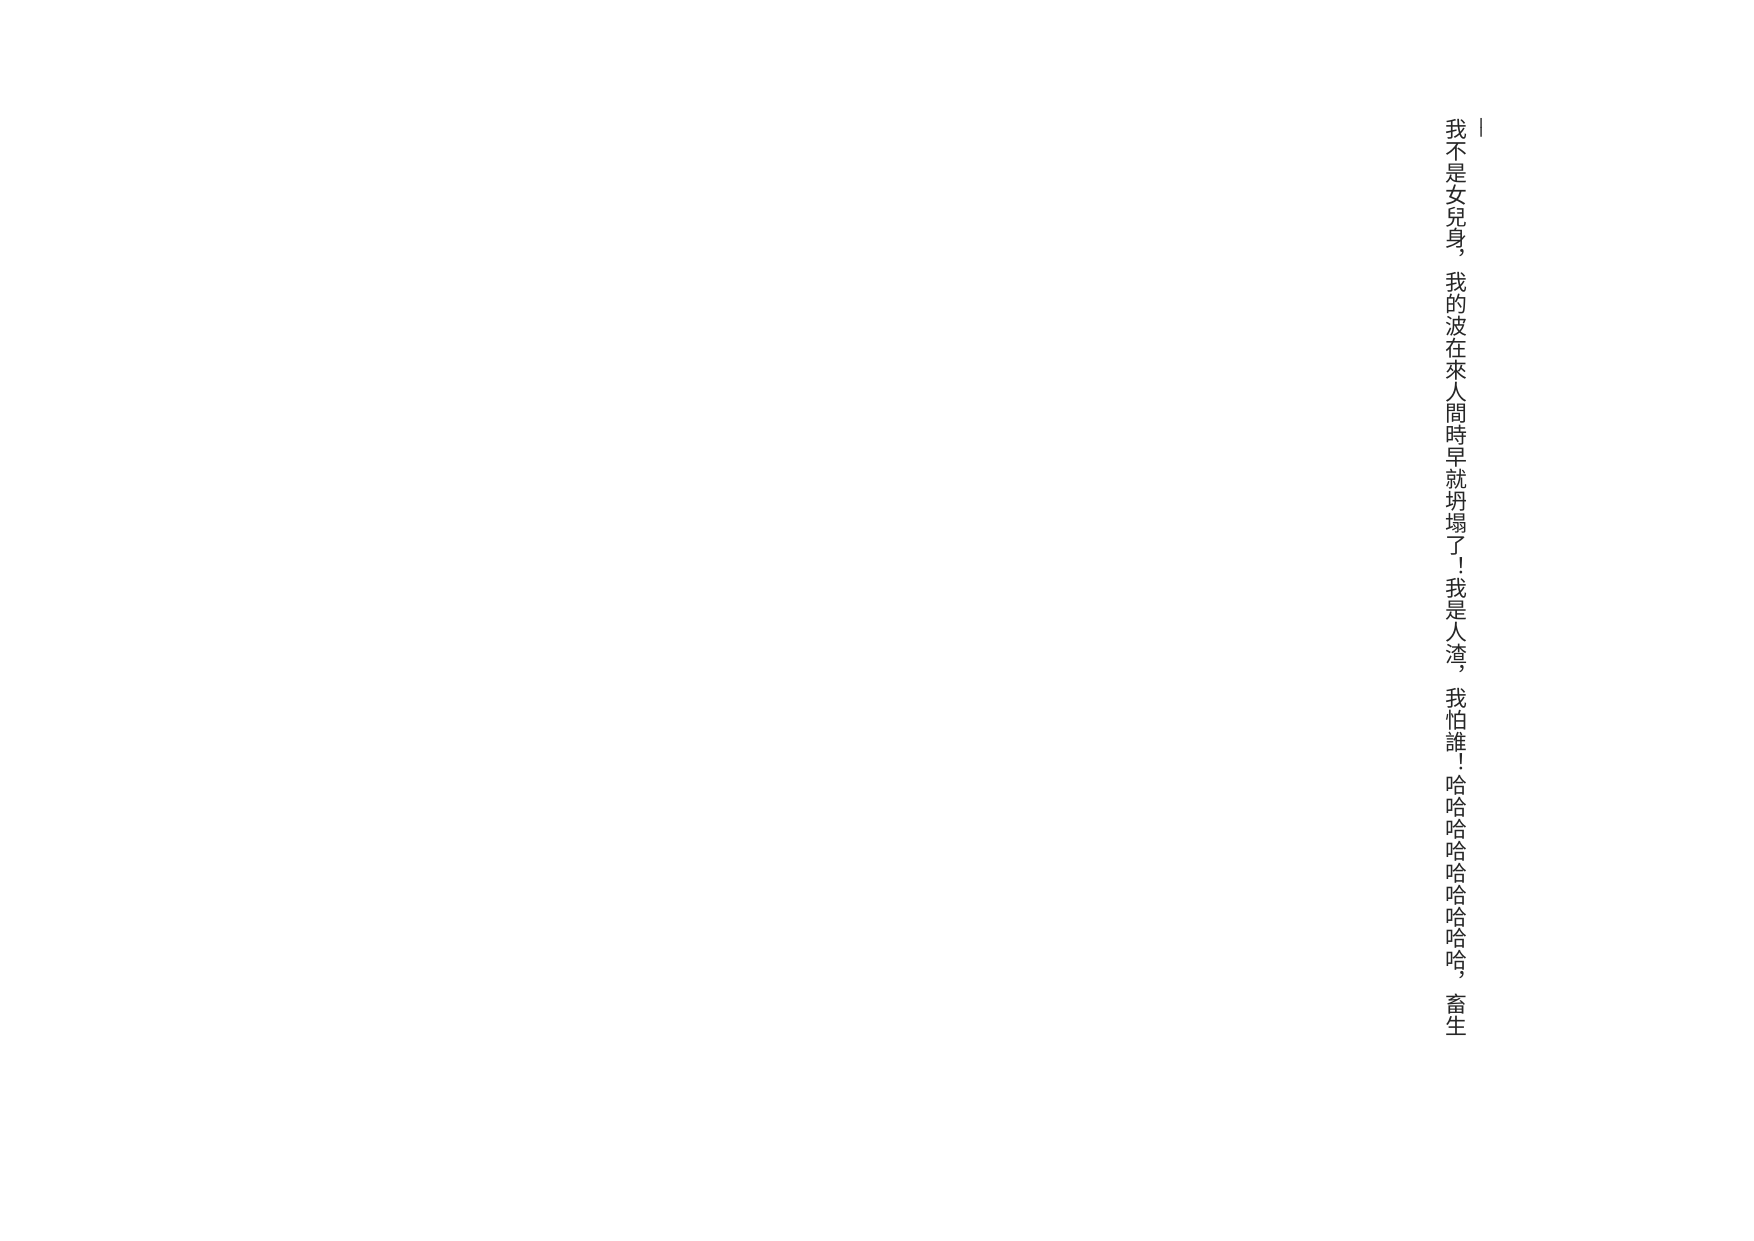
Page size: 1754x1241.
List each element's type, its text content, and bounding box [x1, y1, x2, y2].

text __ 我不是女兒身，我的波在來人間時早就坍塌了！我是人渣，我怕誰！哈哈哈哈哈哈哈哈哈，畜生 [1441, 118, 1507, 1122]
